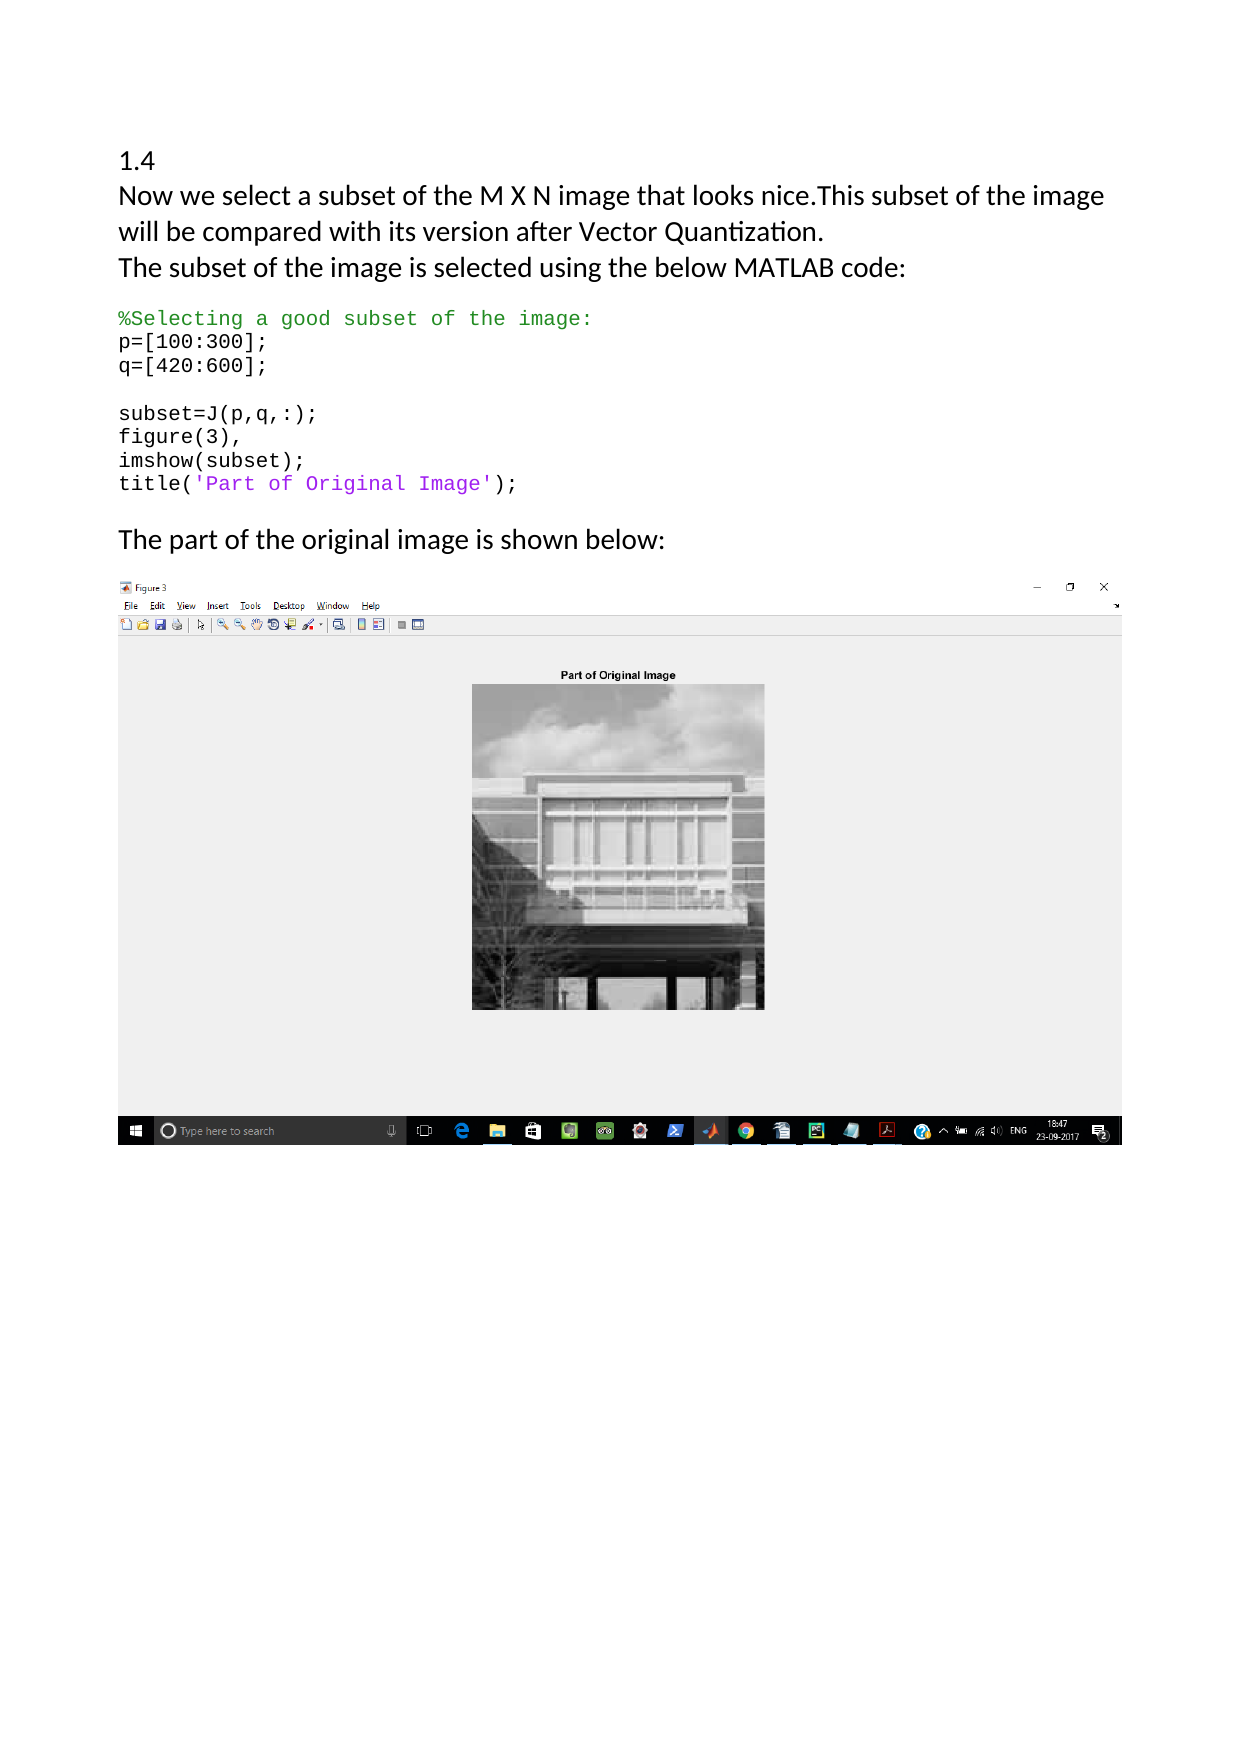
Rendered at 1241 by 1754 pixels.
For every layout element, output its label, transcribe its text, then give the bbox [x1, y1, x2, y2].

picture [118, 580, 1122, 1145]
text 1.4 [118, 142, 1122, 177]
text The subset of the image is selected using the below MATLAB code: [118, 249, 1122, 284]
text q=[420:600]; [118, 355, 1122, 379]
text imshow(subset); [118, 450, 1122, 473]
text subset=J(p,q,:); [118, 402, 1122, 426]
text title('Part of Original Image'); [118, 473, 1122, 497]
text The part of the original image is shown below: [118, 521, 1122, 556]
text figure(3), [118, 426, 1122, 450]
text p=[100:300]; [118, 332, 1122, 355]
text %Selecting a good subset of the image: [118, 308, 1122, 332]
text Now we select a subset of the M X N image that looks nice.This subset of the image will be compared with its version after Vector Quantization. [118, 177, 1122, 249]
